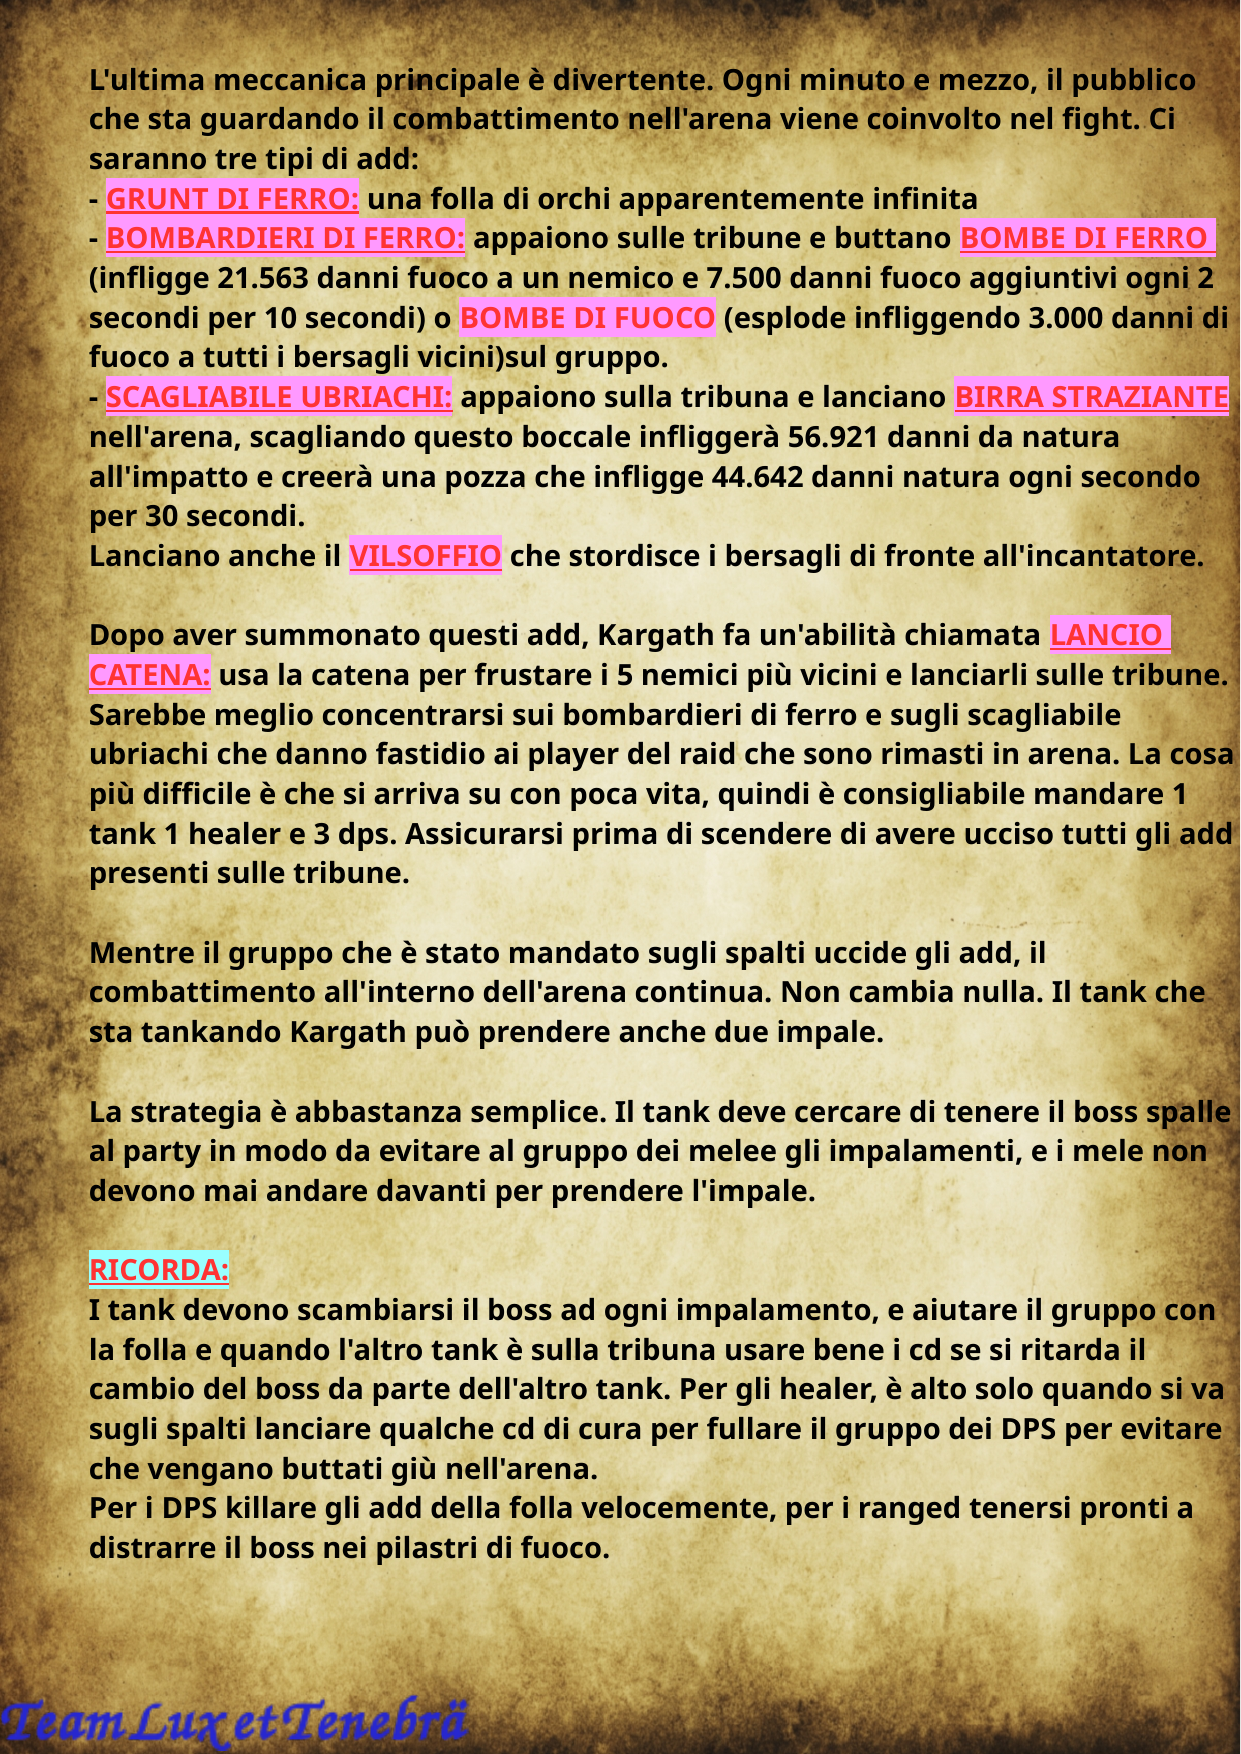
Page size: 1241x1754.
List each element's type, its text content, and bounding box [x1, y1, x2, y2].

picture [0, 0, 1241, 1754]
text RICORDA: [88, 1249, 1240, 1289]
text L'ultima meccanica principale è divertente. Ogni minuto e mezzo, il pubblico che sta guardando il combattimento nell'arena viene coinvolto nel fight. Ci saranno tre tipi di add: [88, 59, 1240, 178]
text I tank devono scambiarsi il boss ad ogni impalamento, e aiutare il gruppo con la folla e quando l'altro tank è sulla tribuna usare bene i cd se si ritarda il cambio del boss da parte dell'altro tank. Per gli healer, è alto solo quando si va sugli spalti lanciare qualche cd di cura per fullare il gruppo dei DPS per evitare che vengano buttati giù nell'arena. [88, 1289, 1240, 1488]
text Per i DPS killare gli add della folla velocemente, per i ranged tenersi pronti a distrarre il boss nei pilastri di fuoco. [88, 1488, 1240, 1567]
text - GRUNT DI FERRO: una folla di orchi apparentemente infinita [88, 178, 1240, 218]
text Dopo aver summonato questi add, Kargath fa un'abilità chiamata LANCIO CATENA: usa la catena per frustare i 5 nemici più vicini e lanciarli sulle tribune. Sarebbe meglio concentrarsi sui bombardieri di ferro e sugli scagliabile ubriachi che danno fastidio ai player del raid che sono rimasti in arena. La cosa più difficile è che si arriva su con poca vita, quindi è consigliabile mandare 1 tank 1 healer e 3 dps. Assicurarsi prima di scendere di avere ucciso tutti gli add presenti sulle tribune. [88, 614, 1240, 892]
text - SCAGLIABILE UBRIACHI: appaiono sulla tribuna e lanciano BIRRA STRAZIANTE nell'arena, scagliando questo boccale infliggerà 56.921 danni da natura all'impatto e creerà una pozza che infligge 44.642 danni natura ogni secondo per 30 secondi. [88, 376, 1240, 535]
text - BOMBARDIERI DI FERRO: appaiono sulle tribune e buttano BOMBE DI FERRO (infligge 21.563 danni fuoco a un nemico e 7.500 danni fuoco aggiuntivi ogni 2 secondi per 10 secondi) o BOMBE DI FUOCO (esplode infliggendo 3.000 danni di fuoco a tutti i bersagli vicini)sul gruppo. [88, 218, 1240, 376]
text Lanciano anche il VILSOFFIO che stordisce i bersagli di fronte all'incantatore. [88, 535, 1240, 575]
text La strategia è abbastanza semplice. Il tank deve cercare di tenere il boss spalle al party in modo da evitare al gruppo dei melee gli impalamenti, e i mele non devono mai andare davanti per prendere l'impale. [88, 1091, 1240, 1210]
text Mentre il gruppo che è stato mandato sugli spalti uccide gli add, il combattimento all'interno dell'arena continua. Non cambia nulla. Il tank che sta tankando Kargath può prendere anche due impale. [88, 932, 1240, 1051]
